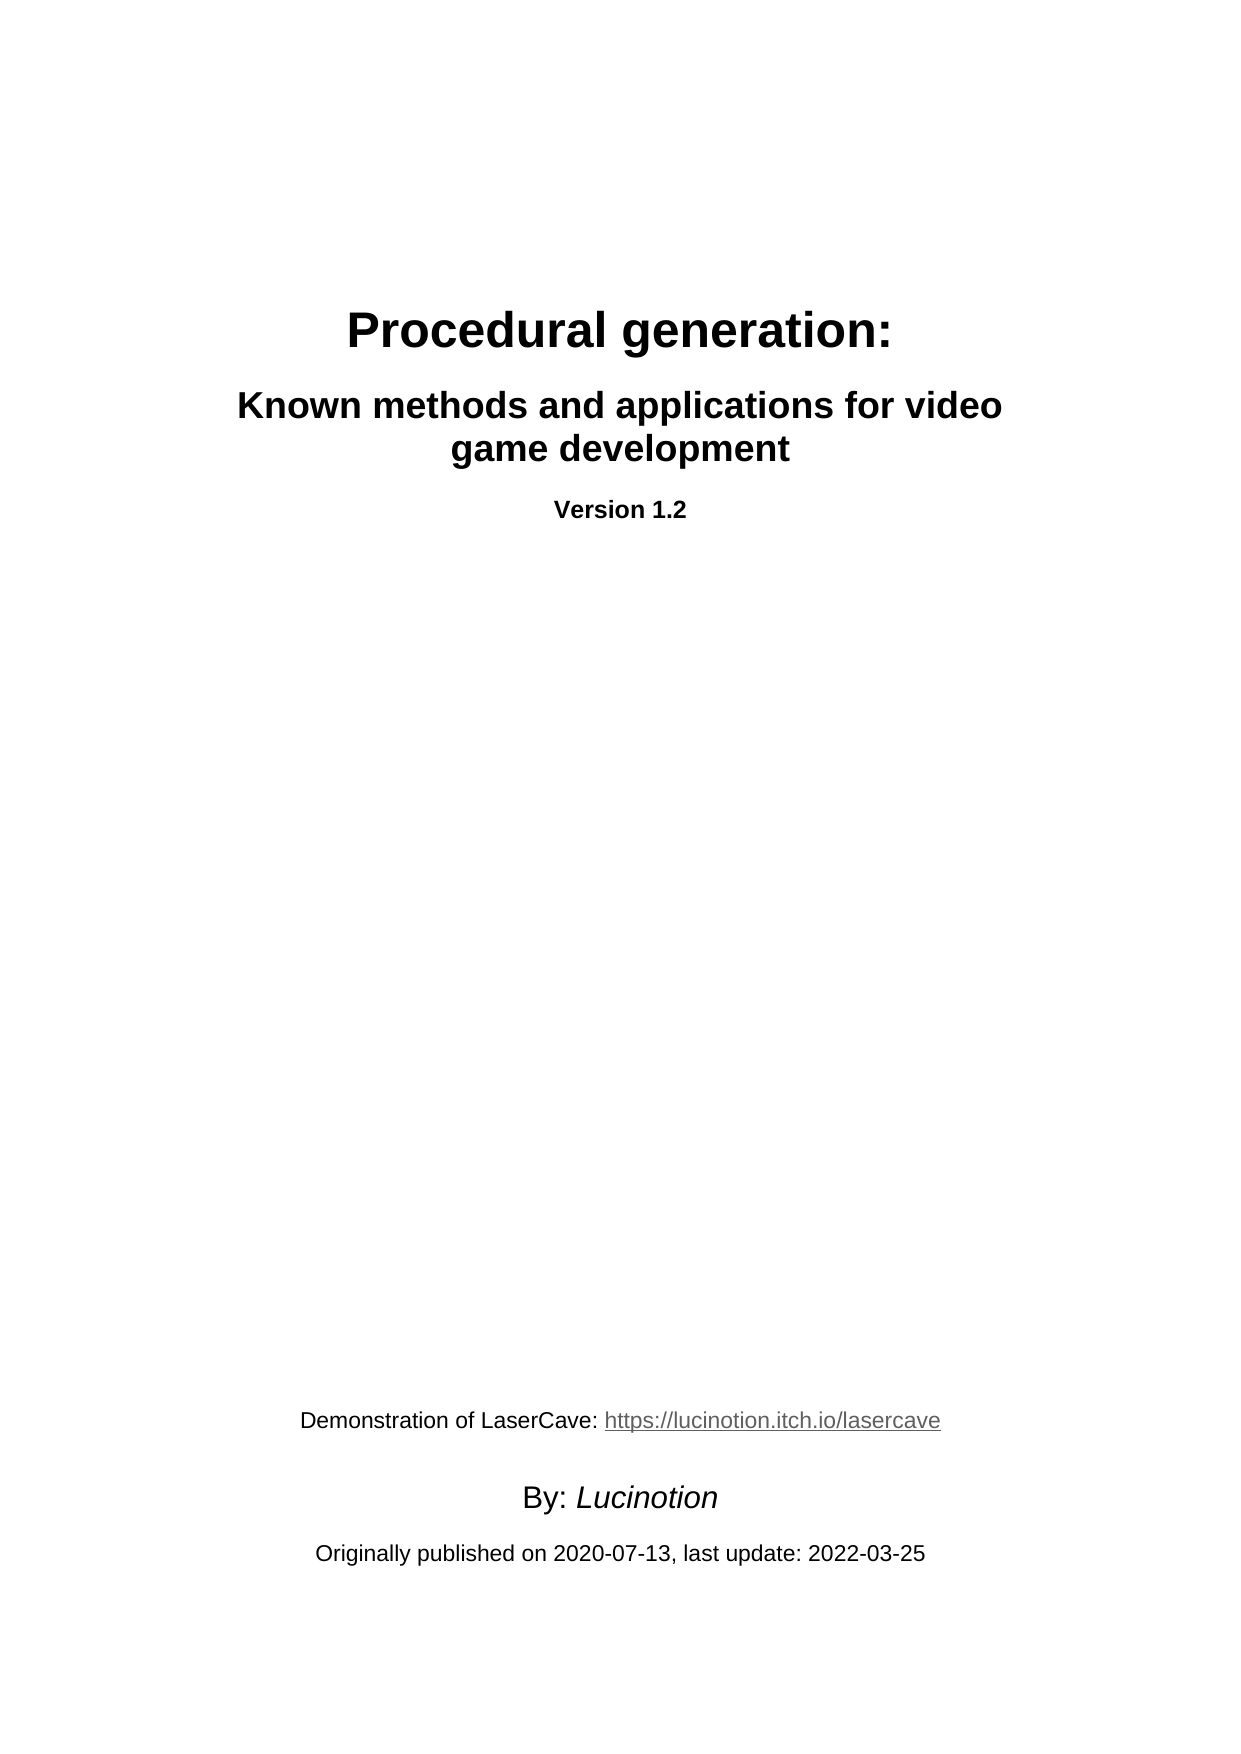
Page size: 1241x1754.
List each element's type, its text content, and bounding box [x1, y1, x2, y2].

text Version 1.2 [192, 495, 1048, 523]
text Procedural generation: [192, 301, 1048, 358]
text By: Lucinotion [193, 1479, 1048, 1515]
text Originally published on 2020-07-13, last update: 2022-03-25 [193, 1540, 1048, 1566]
text Known methods and applications for video game development [192, 383, 1048, 470]
text Demonstration of LaserCave: https://lucinotion.itch.io/lasercave [150, 1407, 1090, 1433]
